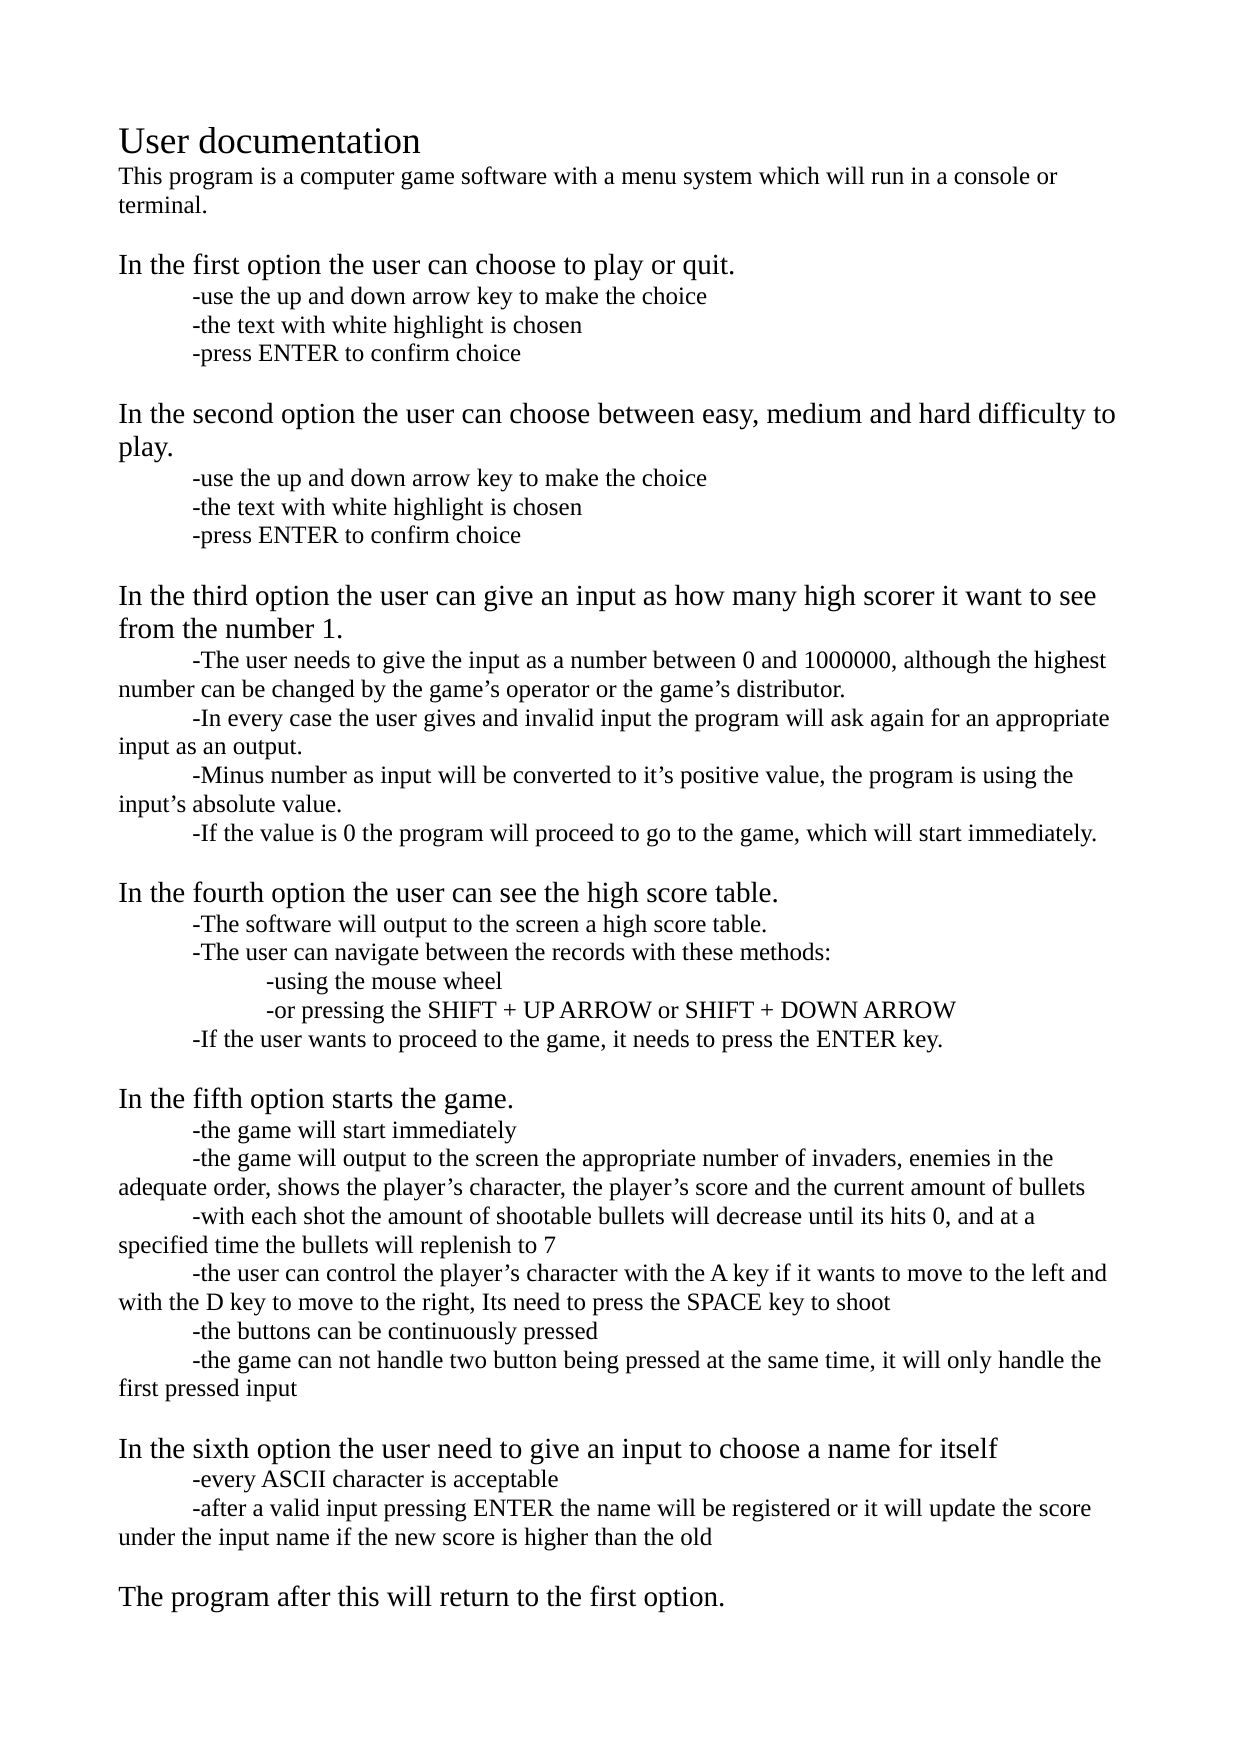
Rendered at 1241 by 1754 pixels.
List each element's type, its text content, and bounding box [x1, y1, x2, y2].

text -press ENTER to confirm choice [118, 521, 1122, 549]
text This program is a computer game software with a menu system which will run in a console or terminal. [118, 161, 1122, 219]
text In the first option the user can choose to play or quit. [118, 247, 1122, 281]
text In the third option the user can give an input as how many high scorer it want to see from the number 1. [118, 578, 1122, 645]
text -use the up and down arrow key to make the choice [118, 463, 1122, 492]
text -the game can not handle two button being pressed at the same time, it will only handle the first pressed input [118, 1345, 1122, 1402]
text -If the user wants to proceed to the game, it needs to press the ENTER key. [118, 1024, 1122, 1052]
text -If the value is 0 the program will proceed to go to the game, which will start immediately. [118, 818, 1122, 846]
text -press ENTER to confirm choice [118, 338, 1122, 367]
text In the fourth option the user can see the high score table. [118, 875, 1122, 909]
text -every ASCII character is acceptable [118, 1464, 1122, 1493]
text -The software will output to the screen a high score table. [118, 909, 1122, 937]
text -the user can control the player’s character with the A key if it wants to move to the left and with the D key to move to the right, Its need to press the SPACE key to shoot [118, 1258, 1122, 1316]
text -after a valid input pressing ENTER the name will be registered or it will update the score under the input name if the new score is higher than the old [118, 1493, 1122, 1551]
text User documentation [118, 118, 1122, 161]
text -Minus number as input will be converted to it’s positive value, the program is using the input’s absolute value. [118, 760, 1122, 818]
text In the sixth option the user need to give an input to choose a name for itself [118, 1431, 1122, 1464]
text In the fifth option starts the game. [118, 1081, 1122, 1115]
text -The user needs to give the input as a number between 0 and 1000000, although the highest number can be changed by the game’s operator or the game’s distributor. [118, 645, 1122, 703]
text The program after this will return to the first option. [118, 1579, 1122, 1613]
text -the buttons can be continuously pressed [118, 1316, 1122, 1345]
text -the game will start immediately [118, 1115, 1122, 1143]
text -or pressing the SHIFT + UP ARROW or SHIFT + DOWN ARROW [118, 995, 1122, 1024]
text -with each shot the amount of shootable bullets will decrease until its hits 0, and at a specified time the bullets will replenish to 7 [118, 1201, 1122, 1258]
text -The user can navigate between the records with these methods: [118, 937, 1122, 966]
text -the game will output to the screen the appropriate number of invaders, enemies in the adequate order, shows the player’s character, the player’s score and the current amount of bullets [118, 1143, 1122, 1201]
text In the second option the user can choose between easy, medium and hard difficulty to play. [118, 396, 1122, 463]
text -using the mouse wheel [118, 966, 1122, 995]
text -the text with white highlight is chosen [118, 492, 1122, 521]
text -use the up and down arrow key to make the choice [118, 281, 1122, 310]
text -the text with white highlight is chosen [118, 310, 1122, 338]
text -In every case the user gives and invalid input the program will ask again for an appropriate input as an output. [118, 703, 1122, 760]
